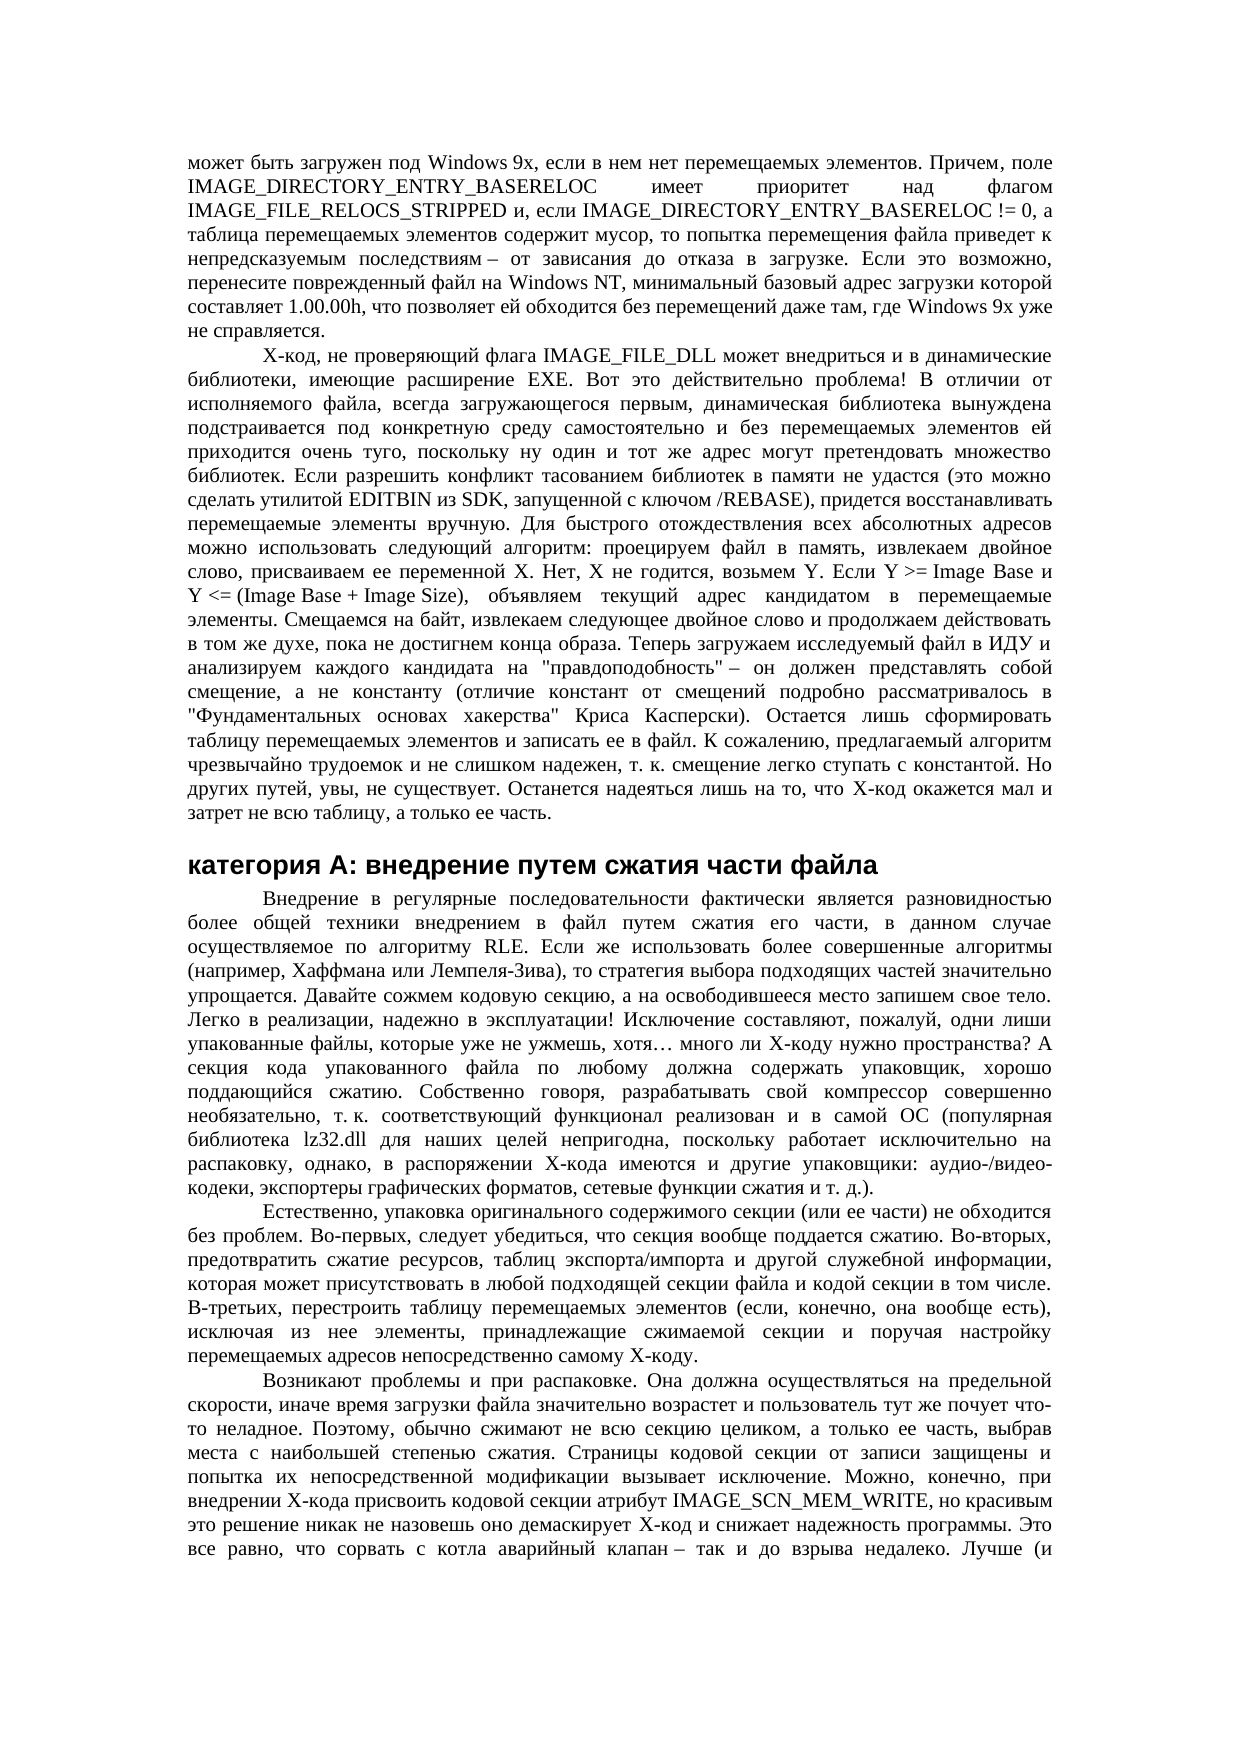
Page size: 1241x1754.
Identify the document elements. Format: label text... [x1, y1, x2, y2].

text может быть загружен под Windows 9x, если в нем нет перемещаемых элементов. Причем, поле IMAGE_DIRECTORY_ENTRY_BASERELOC имеет приоритет над флагом IMAGE_FILE_RELOCS_STRIPPED и, если IMAGE_DIRECTORY_ENTRY_BASERELOC != 0, а таблица перемещаемых элементов содержит мусор, то попытка перемещения файла приведет к непредсказуемым последствиям – от зависания до отказа в загрузке. Если это возможно, перенесите поврежденный файл на Windows NT, минимальный базовый адрес загрузки которой составляет 1.00.00h, что позволяет ей обходится без перемещений даже там, где Windows 9x уже не справляется. [187, 150, 1053, 342]
subtitle категория A: внедрение путем сжатия части файла [187, 849, 1053, 880]
text Внедрение в регулярные последовательности фактически является разновидностью более общей техники внедрением в файл путем сжатия его части, в данном случае осуществляемое по алгоритму RLE. Если же использовать более совершенные алгоритмы (например, Хаффмана или Лемпеля-Зива), то стратегия выбора подходящих частей значительно упрощается. Давайте сожмем кодовую секцию, а на освободившееся место запишем свое тело. Легко в реализации, надежно в эксплуатации! Исключение составляют, пожалуй, одни лиши упакованные файлы, которые уже не ужмешь, хотя… много ли X-коду нужно пространства? А секция кода упакованного файла по любому должна содержать упаковщик, хорошо поддающийся сжатию. Собственно говоря, разрабатывать свой компрессор совершенно необязательно, т. к. соответствующий функционал реализован и в самой ОС (популярная библиотека lz32.dll для наших целей непригодна, поскольку работает исключительно на распаковку, однако, в распоряжении X-кода имеются и другие упаковщики: аудио-/видео-кодеки, экспортеры графических форматов, сетевые функции сжатия и т. д.). [187, 886, 1053, 1199]
text X-код, не проверяющий флага IMAGE_FILE_DLL может внедриться и в динамические библиотеки, имеющие расширение EXE. Вот это действительно проблема! В отличии от исполняемого файла, всегда загружающегося первым, динамическая библиотека вынуждена подстраивается под конкретную среду самостоятельно и без перемещаемых элементов ей приходится очень туго, поскольку ну один и тот же адрес могут претендовать множество библиотек. Если разрешить конфликт тасованием библиотек в памяти не удастся (это можно сделать утилитой EDITBIN из SDK, запущенной с ключом /REBASE), придется восстанавливать перемещаемые элементы вручную. Для быстрого отождествления всех абсолютных адресов можно использовать следующий алгоритм: проецируем файл в память, извлекаем двойное слово, присваиваем ее переменной X. Нет, X не годится, возьмем Y. Если Y >= Image Base и Y <= (Image Base + Image Size), объявляем текущий адрес кандидатом в перемещаемые элементы. Смещаемся на байт, извлекаем следующее двойное слово и продолжаем действовать в том же духе, пока не достигнем конца образа. Теперь загружаем исследуемый файл в ИДУ и анализируем каждого кандидата на "правдоподобность" – он должен представлять собой смещение, а не константу (отличие констант от смещений подробно рассматривалось в "Фундаментальных основах хакерства" Криса Касперски). Остается лишь сформировать таблицу перемещаемых элементов и записать ее в файл. К сожалению, предлагаемый алгоритм чрезвычайно трудоемок и не слишком надежен, т. к. смещение легко ступать с константой. Но других путей, увы, не существует. Останется надеяться лишь на то, что X-код окажется мал и затрет не всю таблицу, а только ее часть. [187, 342, 1053, 824]
text Естественно, упаковка оригинального содержимого секции (или ее части) не обходится без проблем. Во-первых, следует убедиться, что секция вообще поддается сжатию. Во-вторых, предотвратить сжатие ресурсов, таблиц экспорта/импорта и другой служебной информации, которая может присутствовать в любой подходящей секции файла и кодой секции в том числе. В-третьих, перестроить таблицу перемещаемых элементов (если, конечно, она вообще есть), исключая из нее элементы, принадлежащие сжимаемой секции и поручая настройку перемещаемых адресов непосредственно самому X-коду. [187, 1199, 1053, 1367]
text Возникают проблемы и при распаковке. Она должна осуществляться на предельной скорости, иначе время загрузки файла значительно возрастет и пользователь тут же почует что-то неладное. Поэтому, обычно сжимают не всю секцию целиком, а только ее часть, выбрав места с наибольшей степенью сжатия. Страницы кодовой секции от записи защищены и попытка их непосредственной модификации вызывает исключение. Можно, конечно, при внедрении X-кода присвоить кодовой секции атрибут IMAGE_SCN_MEM_WRITE, но красивым это решение никак не назовешь оно демаскирует X-код и снижает надежность программы. Это все равно, что сорвать с котла аварийный клапан – так и до взрыва недалеко. Лучше (и [187, 1367, 1053, 1560]
